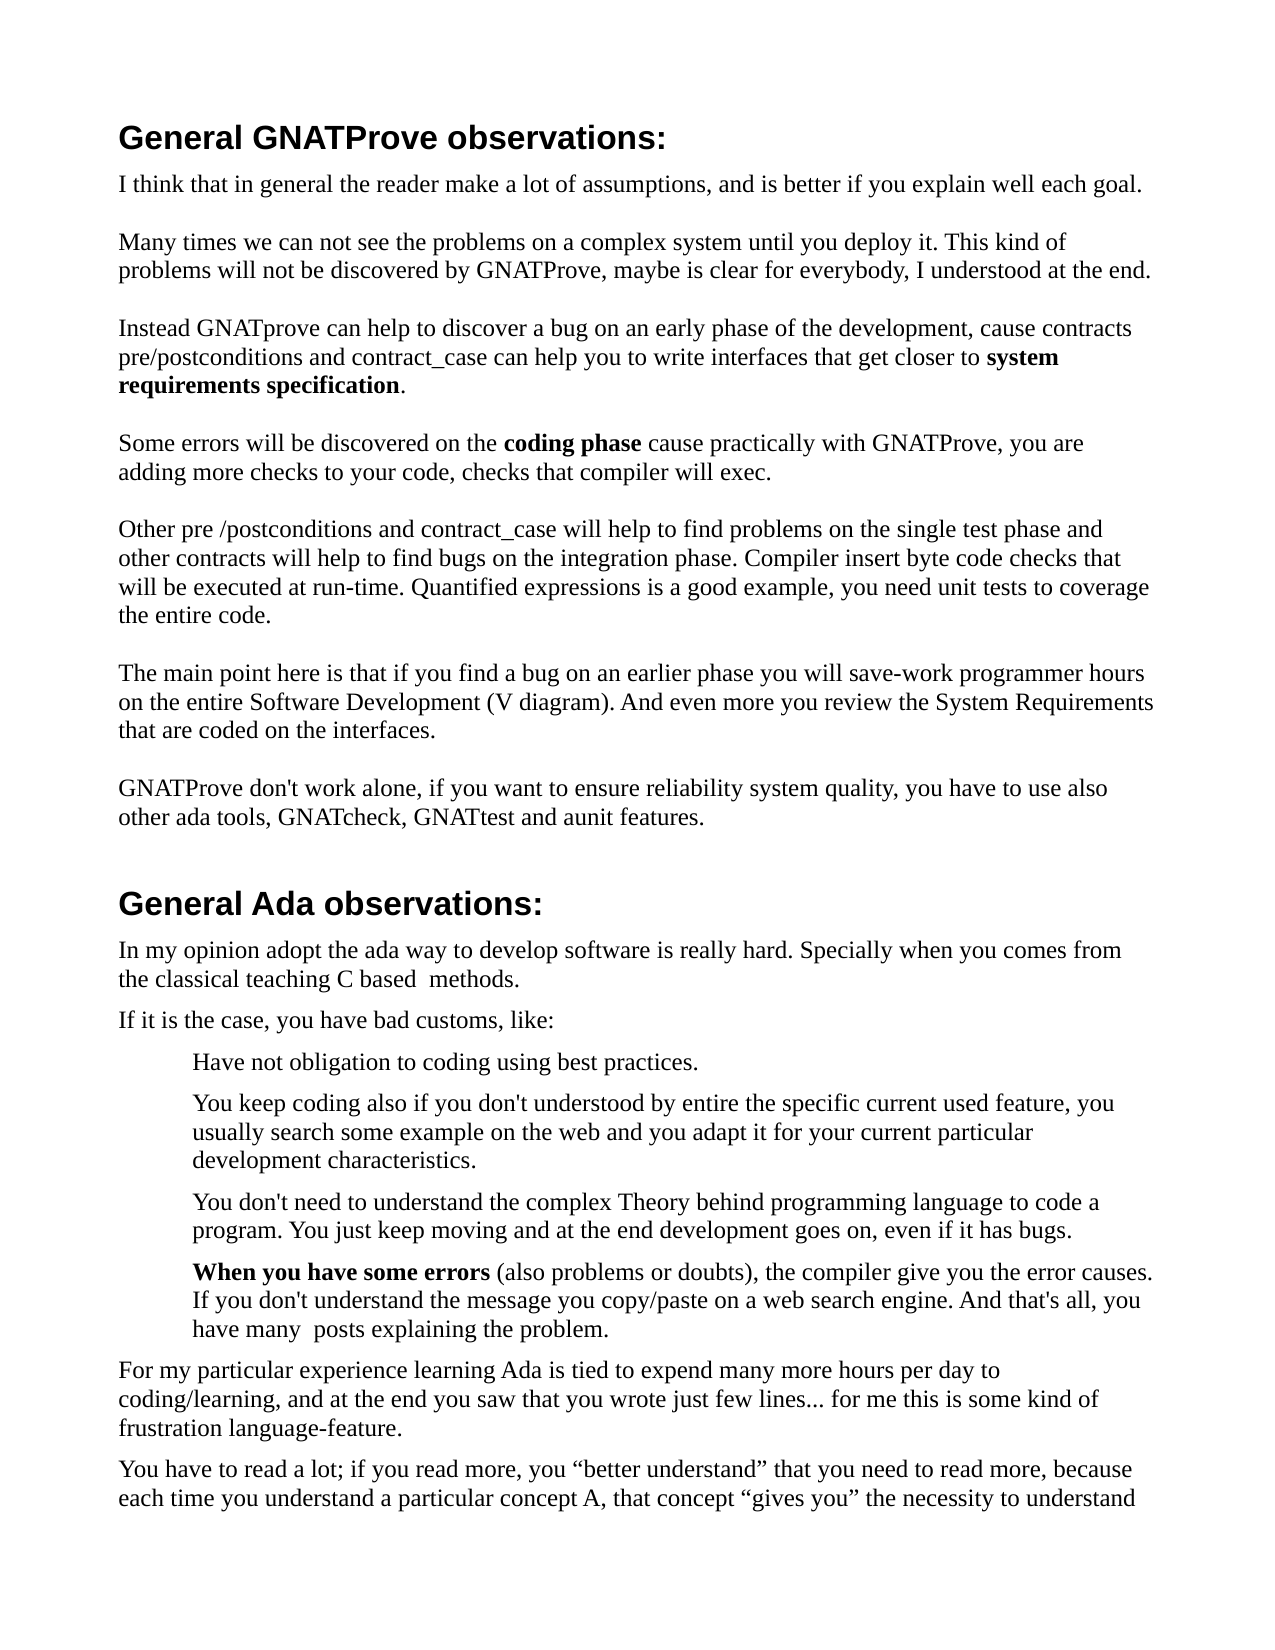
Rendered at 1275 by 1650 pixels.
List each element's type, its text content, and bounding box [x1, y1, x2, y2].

text You don't need to understand the complex Theory behind programming language to code a program. You just keep moving and at the end development goes on, even if it has bugs. [192, 1187, 1157, 1244]
text Instead GNATprove can help to discover a bug on an early phase of the development, cause contracts pre/postconditions and contract_case can help you to write interfaces that get closer to system requirements specification. [118, 313, 1157, 399]
text The main point here is that if you find a bug on an earlier phase you will save-work programmer hours on the entire Software Development (V diagram). And even more you review the System Requirements that are coded on the interfaces. [118, 658, 1157, 744]
text Some errors will be discovered on the coding phase cause practically with GNATProve, you are adding more checks to your code, checks that compiler will exec. [118, 428, 1157, 486]
text You have to read a lot; if you read more, you “better understand” that you need to read more, because each time you understand a particular concept A, that concept “gives you” the necessity to understand [118, 1454, 1157, 1512]
text You keep coding also if you don't understood by entire the specific current used feature, you usually search some example on the web and you adapt it for your current particular development characteristics. [192, 1088, 1157, 1174]
subtitle General Ada observations: [118, 884, 1157, 923]
text In my opinion adopt the ada way to develop software is really hard. Specially when you comes from the classical teaching C based methods. [118, 935, 1157, 993]
text Many times we can not see the problems on a complex system until you deploy it. This kind of problems will not be discovered by GNATProve, maybe is clear for everybody, I understood at the end. [118, 227, 1157, 284]
text GNATProve don't work alone, if you want to ensure reliability system quality, you have to use also other ada tools, GNATcheck, GNATtest and aunit features. [118, 773, 1157, 831]
text Have not obligation to coding using best practices. [192, 1047, 1157, 1075]
text I think that in general the reader make a lot of assumptions, and is better if you explain well each goal. [118, 169, 1157, 198]
text For my particular experience learning Ada is tied to expend many more hours per day to coding/learning, and at the end you saw that you wrote just few lines... for me this is some kind of frustration language-feature. [118, 1355, 1157, 1442]
text When you have some errors (also problems or doubts), the compiler give you the error causes. If you don't understand the message you copy/paste on a web search engine. And that's all, you have many posts explaining the problem. [192, 1257, 1157, 1343]
subtitle General GNATProve observations: [118, 118, 1157, 157]
text Other pre /postconditions and contract_case will help to find problems on the single test phase and other contracts will help to find bugs on the integration phase. Compiler insert byte code checks that will be executed at run-time. Quantified expressions is a good example, you need unit tests to coverage the entire code. [118, 514, 1157, 629]
text If it is the case, you have bad customs, like: [118, 1005, 1157, 1034]
